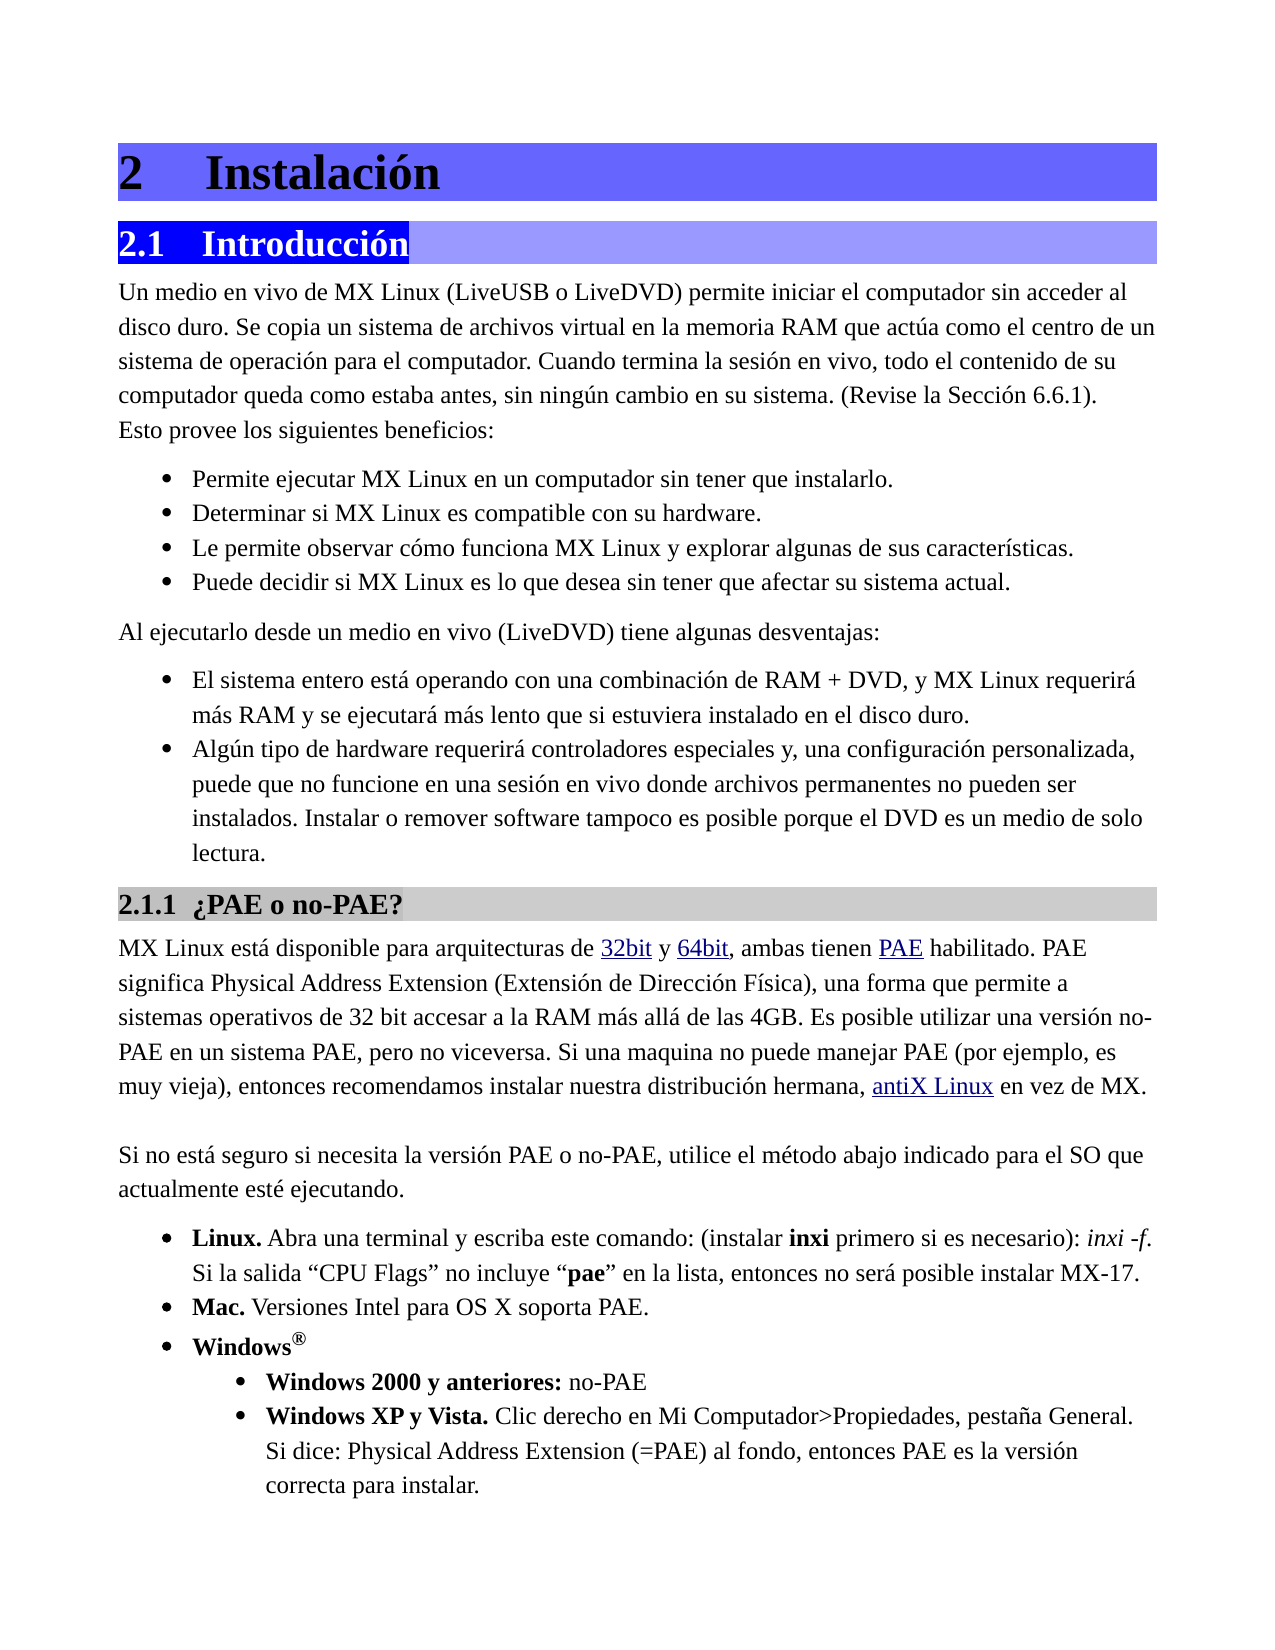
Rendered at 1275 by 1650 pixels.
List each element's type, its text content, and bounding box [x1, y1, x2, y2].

text Al ejecutarlo desde un medio en vivo (LiveDVD) tiene algunas desventajas: [118, 617, 1157, 645]
list El sistema entero está operando con una combinación de RAM + DVD, y MX Linux requerirá más RAM y se ejecutará más lento que si estuviera instalado en el disco duro. [162, 666, 1157, 729]
list Puede decidir si MX Linux es lo que desea sin tener que afectar su sistema actual. [162, 567, 1157, 596]
subtitle 2.1.1 ¿PAE o no-PAE? [403, 887, 1157, 921]
subtitle 2 Instalación [118, 143, 1157, 201]
subtitle 2.1 Introducción [409, 221, 1157, 264]
list Permite ejecutar MX Linux en un computador sin tener que instalarlo. [162, 464, 1157, 493]
list Windows XP y Vista. Clic derecho en Mi Computador>Propiedades, pestaña General. Si dice: Physical Address Extension (=PAE) al fondo, entonces PAE es la versión correcta para instalar. [236, 1401, 1157, 1499]
text Un medio en vivo de MX Linux (LiveUSB o LiveDVD) permite iniciar el computador sin acceder al disco duro. Se copia un sistema de archivos virtual en la memoria RAM que actúa como el centro de un sistema de operación para el computador. Cuando termina la sesión en vivo, todo el contenido de su computador queda como estaba antes, sin ningún cambio en su sistema. (Revise la Sección 6.6.1). [118, 277, 1157, 409]
text Si no está seguro si necesita la versión PAE o no-PAE, utilice el método abajo indicado para el SO que actualmente esté ejecutando. [118, 1140, 1157, 1203]
list Le permite observar cómo funciona MX Linux y explorar algunas de sus características. [162, 533, 1157, 562]
text Esto provee los siguientes beneficios: [118, 415, 1157, 444]
list Windows 2000 y anteriores: no-PAE [236, 1367, 1157, 1396]
list Algún tipo de hardware requerirá controladores especiales y, una configuración personalizada, puede que no funcione en una sesión en vivo donde archivos permanentes no pueden ser instalados. Instalar o remover software tampoco es posible porque el DVD es un medio de solo lectura. [162, 734, 1157, 867]
list Linux. Abra una terminal y escriba este comando: (instalar inxi primero si es necesario): inxi -f. Si la salida “CPU Flags” no incluye “pae” en la lista, entonces no será posible instalar MX-17. [162, 1223, 1157, 1287]
list Determinar si MX Linux es compatible con su hardware. [162, 498, 1157, 527]
list Mac. Versiones Intel para OS X soporta PAE. [162, 1292, 1157, 1321]
text MX Linux está disponible para arquitecturas de 32bit y 64bit, ambas tienen PAE habilitado. PAE significa Physical Address Extension (Extensión de Dirección Física), una forma que permite a sistemas operativos de 32 bit accesar a la RAM más allá de las 4GB. Es posible utilizar una versión no-PAE en un sistema PAE, pero no viceversa. Si una maquina no puede manejar PAE (por ejemplo, es muy vieja), entonces recomendamos instalar nuestra distribución hermana, antiX Linux en vez de MX. [118, 933, 1157, 1100]
list Windows® [162, 1327, 1157, 1360]
